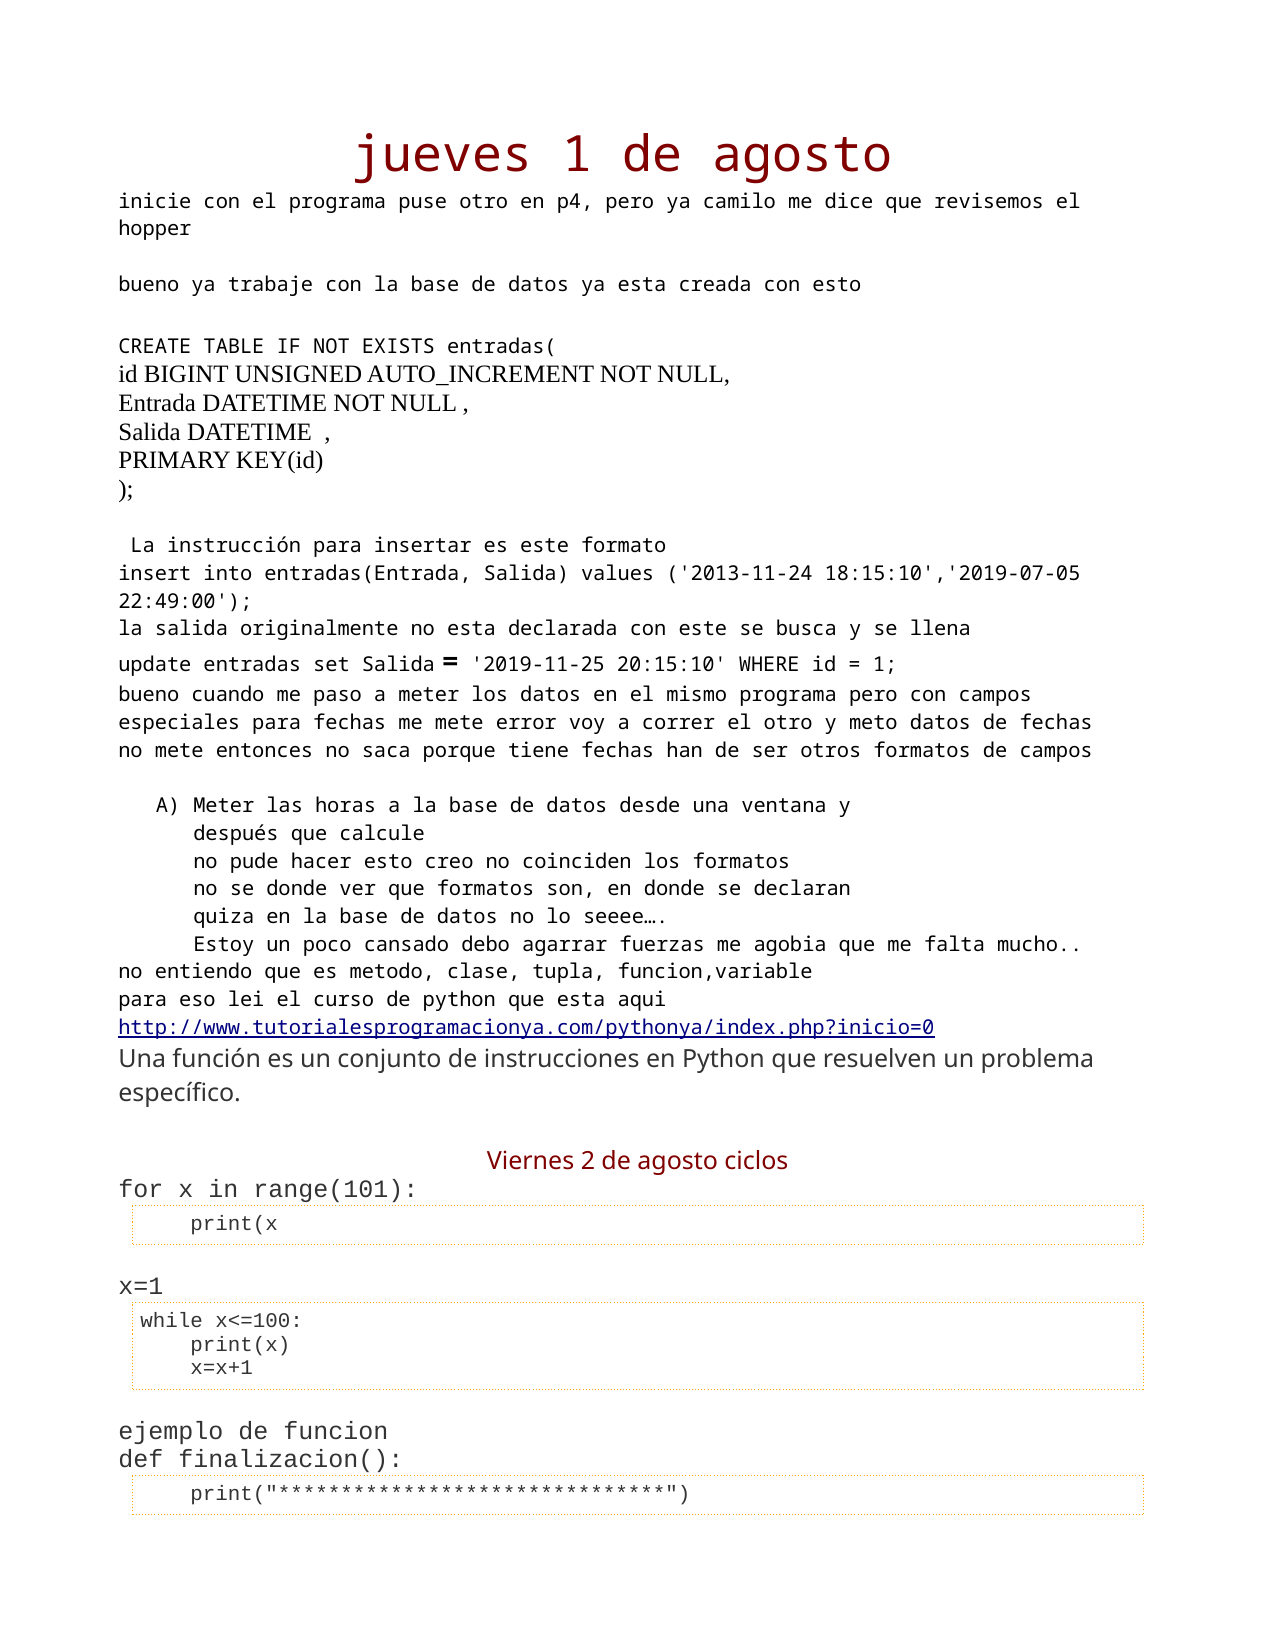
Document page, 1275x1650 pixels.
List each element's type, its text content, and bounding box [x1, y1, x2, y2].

list después que calcule [156, 818, 1157, 846]
text bueno ya trabaje con la base de datos ya esta creada con esto [118, 269, 1157, 297]
list quiza en la base de datos no lo seeee…. [156, 902, 1157, 929]
text no entiendo que es metodo, clase, tupla, funcion,variable [118, 957, 1157, 985]
text no mete entonces no saca porque tiene fechas han de ser otros formatos de campos [118, 735, 1157, 763]
list no se donde ver que formatos son, en donde se declaran [156, 874, 1157, 902]
text CREATE TABLE IF NOT EXISTS entradas( [118, 332, 1157, 359]
text http://www.tutorialesprogramacionya.com/pythonya/index.php?inicio=0 [118, 1012, 1157, 1040]
text insert into entradas(Entrada, Salida) values ('2013-11-24 18:15:10','2019-07-05 22:49:00'); [118, 558, 1157, 614]
text PRIMARY KEY(id) [118, 446, 1157, 474]
list no pude hacer esto creo no coinciden los formatos [156, 846, 1157, 874]
text for x in range(101): [118, 1176, 1157, 1205]
text inicie con el programa puse otro en p4, pero ya camilo me dice que revisemos el hopper [118, 186, 1157, 242]
text La instrucción para insertar es este formato [118, 531, 1157, 558]
list Estoy un poco cansado debo agarrar fuerzas me agobia que me falta mucho.. [156, 929, 1157, 957]
text def finalizacion(): [118, 1447, 1157, 1475]
list Meter las horas a la base de datos desde una ventana y [156, 791, 1157, 818]
text jueves 1 de agosto [118, 118, 1157, 186]
text bueno cuando me paso a meter los datos en el mismo programa pero con campos especiales para fechas me mete error voy a correr el otro y meto datos de fechas [118, 680, 1157, 735]
text para eso lei el curso de python que esta aqui [118, 985, 1157, 1012]
text la salida originalmente no esta declarada con este se busca y se llena [118, 614, 1157, 642]
text print(x [132, 1205, 1143, 1244]
text Una función es un conjunto de instrucciones en Python que resuelven un problema específico. [118, 1040, 1157, 1108]
text x=x+1 [132, 1349, 1143, 1389]
table_header [143, 297, 159, 332]
table_header [118, 297, 143, 332]
text ); [118, 474, 1157, 503]
text ejemplo de funcion [118, 1418, 1157, 1447]
text Viernes 2 de agosto ciclos [118, 1142, 1157, 1176]
text Entrada DATETIME NOT NULL , [118, 388, 1157, 417]
text print(x) [132, 1326, 1143, 1349]
text update entradas set Salida = '2019-11-25 20:15:10' WHERE id = 1; [118, 642, 1157, 680]
text x=1 [118, 1274, 1157, 1302]
text print("*******************************") [132, 1475, 1143, 1514]
text while x<=100: [132, 1302, 1143, 1326]
text id BIGINT UNSIGNED AUTO_INCREMENT NOT NULL, [118, 359, 1157, 388]
text Salida DATETIME , [118, 417, 1157, 446]
